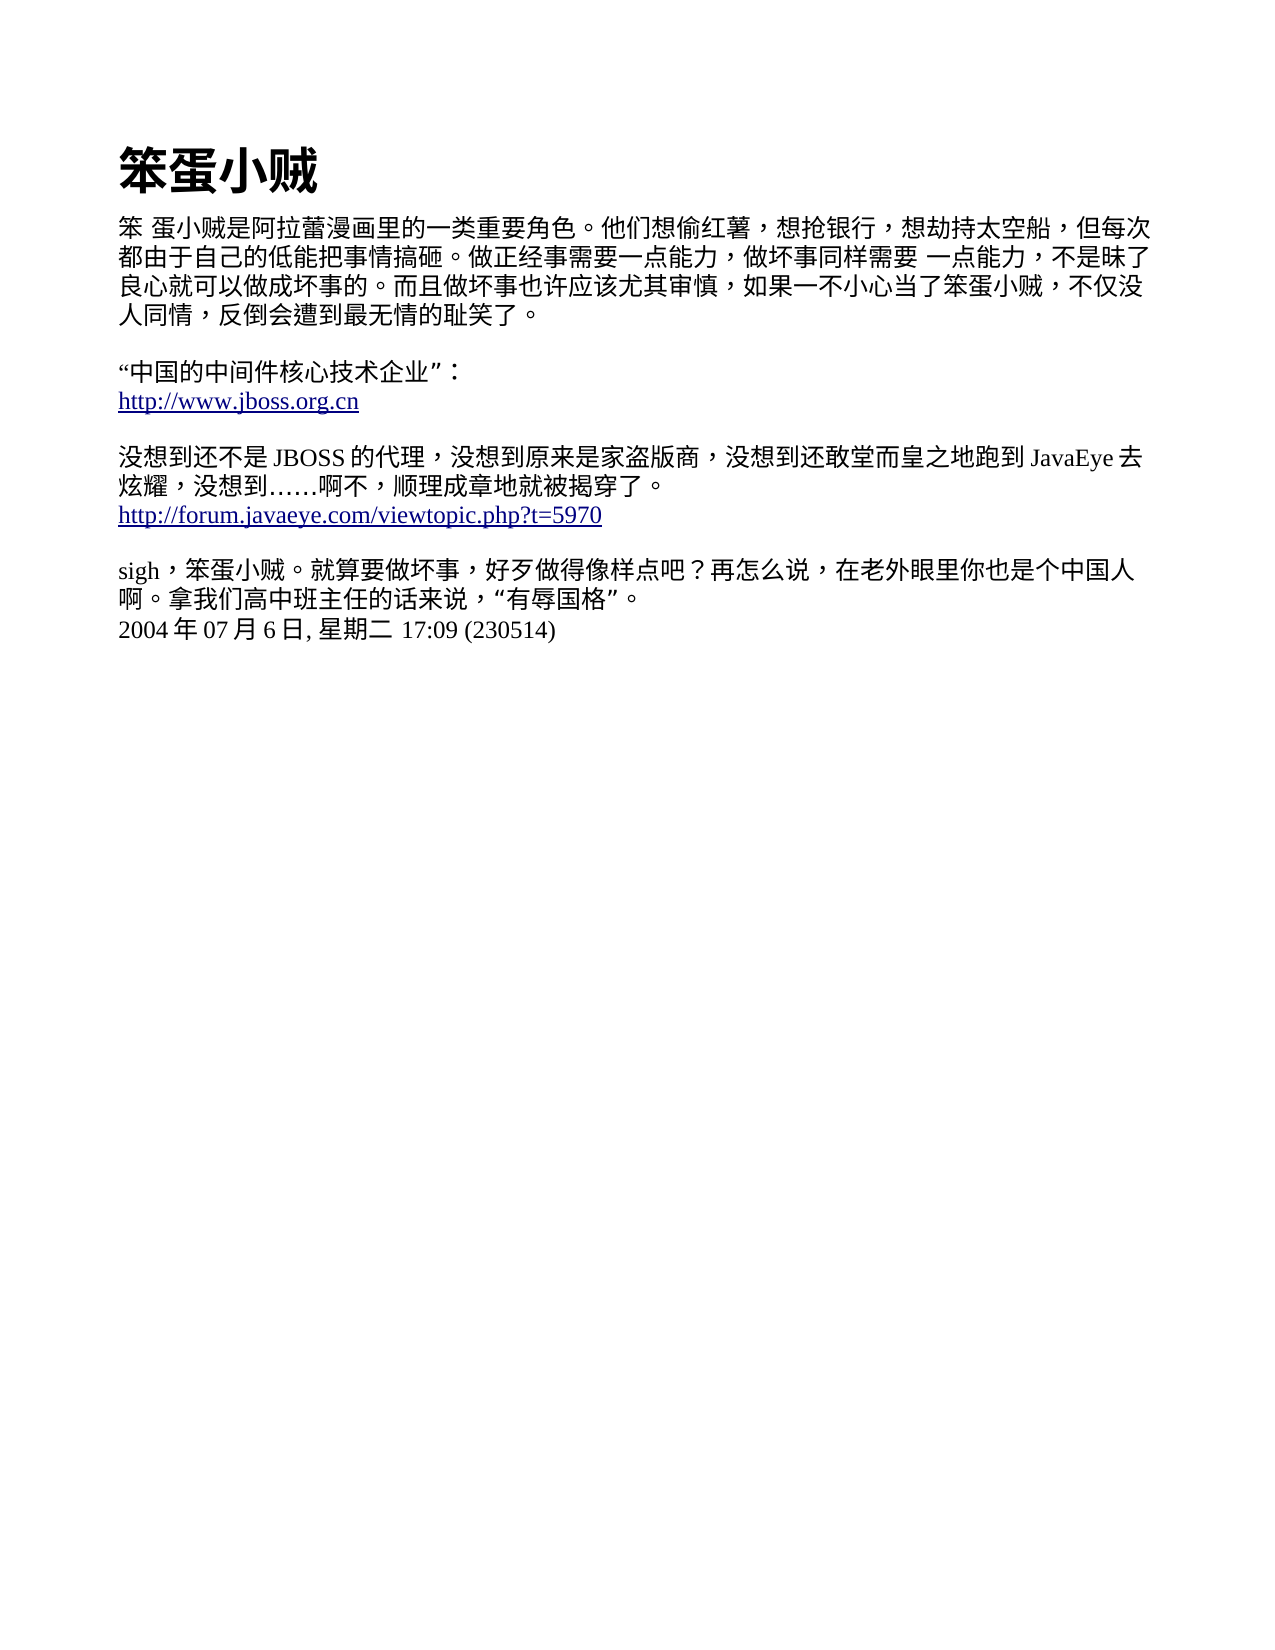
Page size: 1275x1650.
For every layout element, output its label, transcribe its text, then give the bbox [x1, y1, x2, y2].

text sigh，笨蛋小贼。就算要做坏事，好歹做得像样点吧？再怎么说，在老外眼里你也是个中国人啊。拿我们高中班主任的话来说，“有辱国格”。 [118, 557, 1157, 615]
text 没想到还不是JBOSS的代理，没想到原来是家盗版商，没想到还敢堂而皇之地跑到JavaEye去炫耀，没想到……啊不，顺理成章地就被揭穿了。 [118, 443, 1157, 501]
text 2004年07月6日, 星期二 17:09 (230514) [118, 615, 1157, 644]
text http://www.jboss.org.cn [118, 387, 1157, 415]
text http://forum.javaeye.com/viewtopic.php?t=5970 [118, 501, 1157, 529]
subtitle 笨蛋小贼 [118, 143, 1157, 201]
text “中国的中间件核心技术企业”： [118, 358, 1157, 387]
text 笨 蛋小贼是阿拉蕾漫画里的一类重要角色。他们想偷红薯，想抢银行，想劫持太空船，但每次都由于自己的低能把事情搞砸。做正经事需要一点能力，做坏事同样需要 一点能力，不是昧了良心就可以做成坏事的。而且做坏事也许应该尤其审慎，如果一不小心当了笨蛋小贼，不仅没人同情，反倒会遭到最无情的耻笑了。 [118, 214, 1157, 331]
